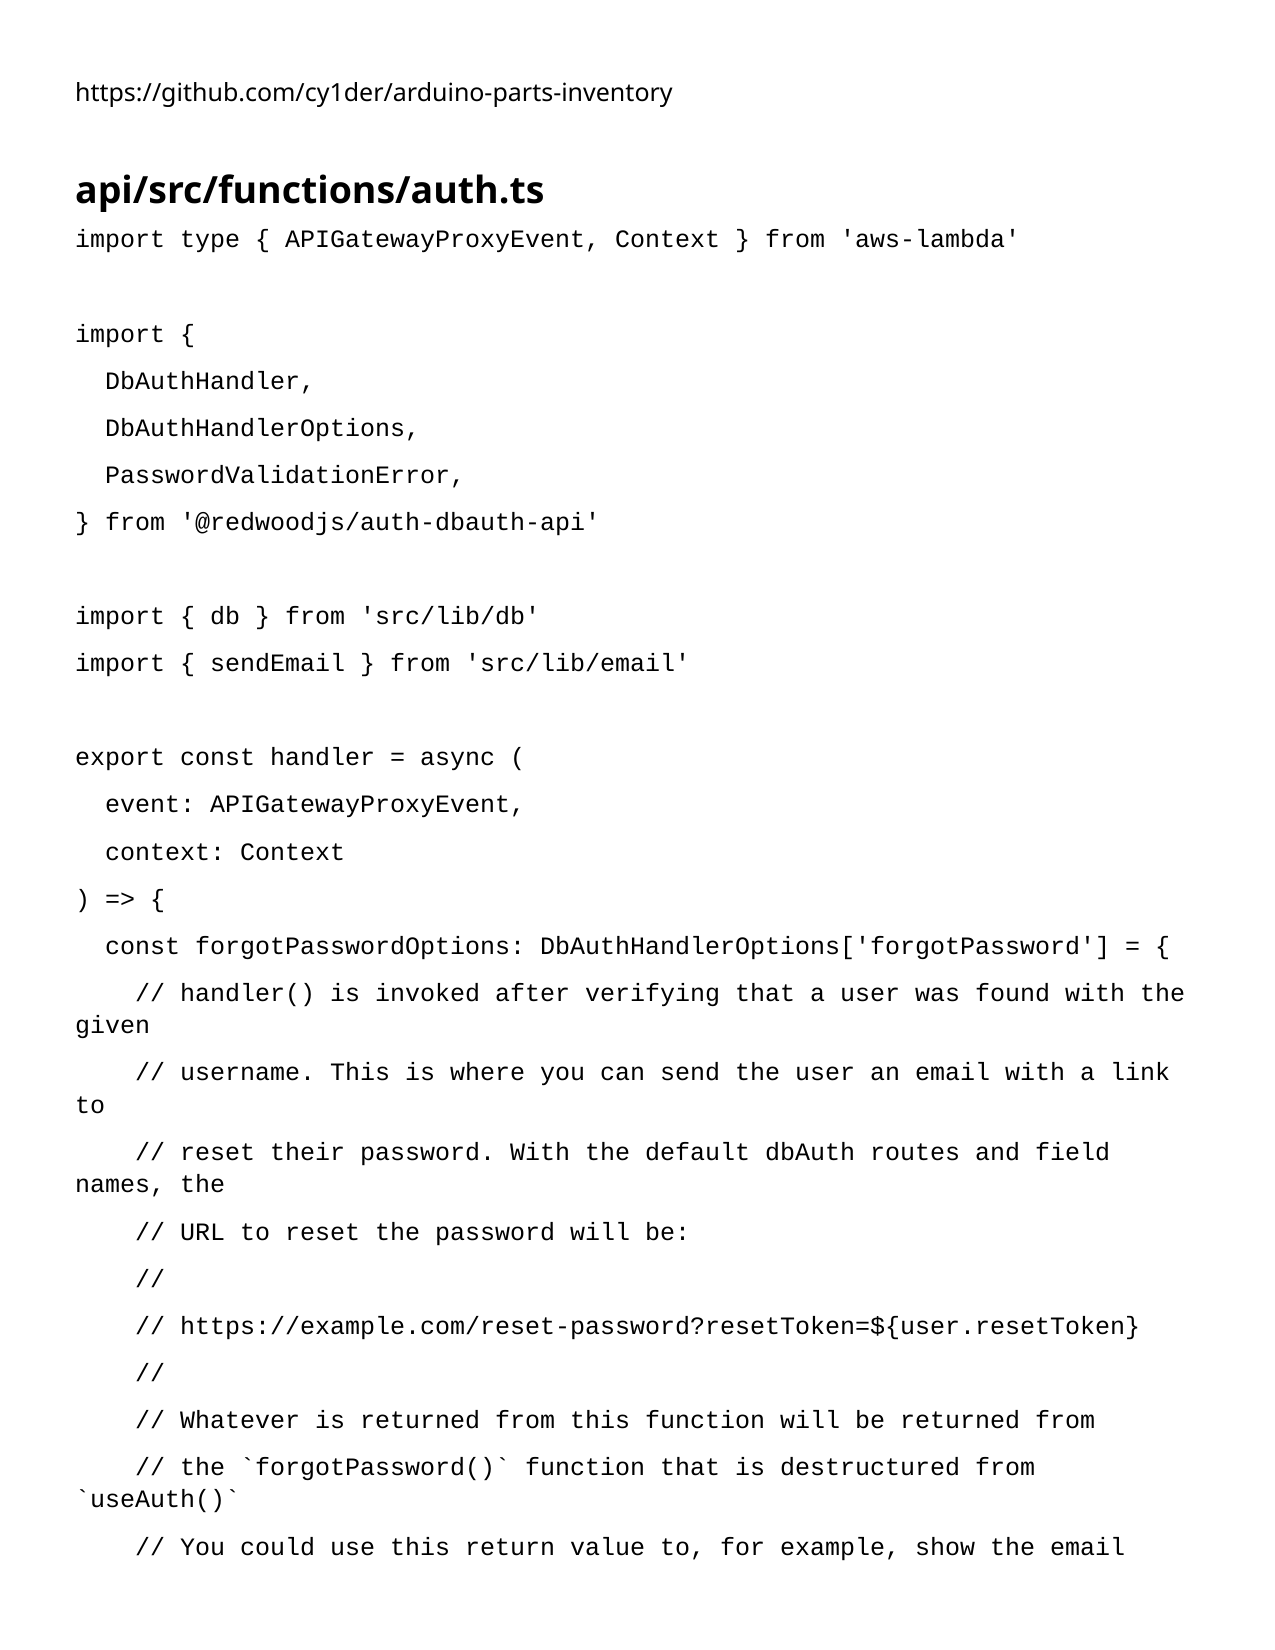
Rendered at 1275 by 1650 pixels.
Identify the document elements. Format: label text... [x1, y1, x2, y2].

text // handler() is invoked after verifying that a user was found with the given [75, 980, 1200, 1041]
text // Whatever is returned from this function will be returned from [75, 1407, 1200, 1436]
text ) => { [75, 886, 1200, 914]
text // https://example.com/reset-password?resetToken=${user.resetToken} [75, 1313, 1200, 1342]
text context: Context [75, 839, 1200, 867]
text event: APIGatewayProxyEvent, [75, 792, 1200, 820]
text // reset their password. With the default dbAuth routes and field names, the [75, 1139, 1200, 1200]
text const forgotPasswordOptions: DbAuthHandlerOptions['forgotPassword'] = { [75, 933, 1200, 962]
text import { sendEmail } from 'src/lib/email' [75, 651, 1200, 679]
text DbAuthHandler, [75, 368, 1200, 397]
text } from '@redwoodjs/auth-dbauth-api' [75, 509, 1200, 538]
text // URL to reset the password will be: [75, 1219, 1200, 1247]
text import { db } from 'src/lib/db' [75, 604, 1200, 632]
text DbAuthHandlerOptions, [75, 415, 1200, 444]
text import type { APIGatewayProxyEvent, Context } from 'aws-lambda' [75, 227, 1200, 255]
text // You could use this return value to, for example, show the email [75, 1534, 1200, 1562]
text // username. This is where you can send the user an email with a link to [75, 1060, 1200, 1121]
text export const handler = async ( [75, 745, 1200, 773]
subtitle api/src/functions/auth.ts [75, 163, 1200, 214]
text import { [75, 321, 1200, 349]
text // [75, 1266, 1200, 1294]
text // the `forgotPassword()` function that is destructured from `useAuth()` [75, 1454, 1200, 1515]
text PasswordValidationError, [75, 462, 1200, 491]
text // [75, 1360, 1200, 1389]
